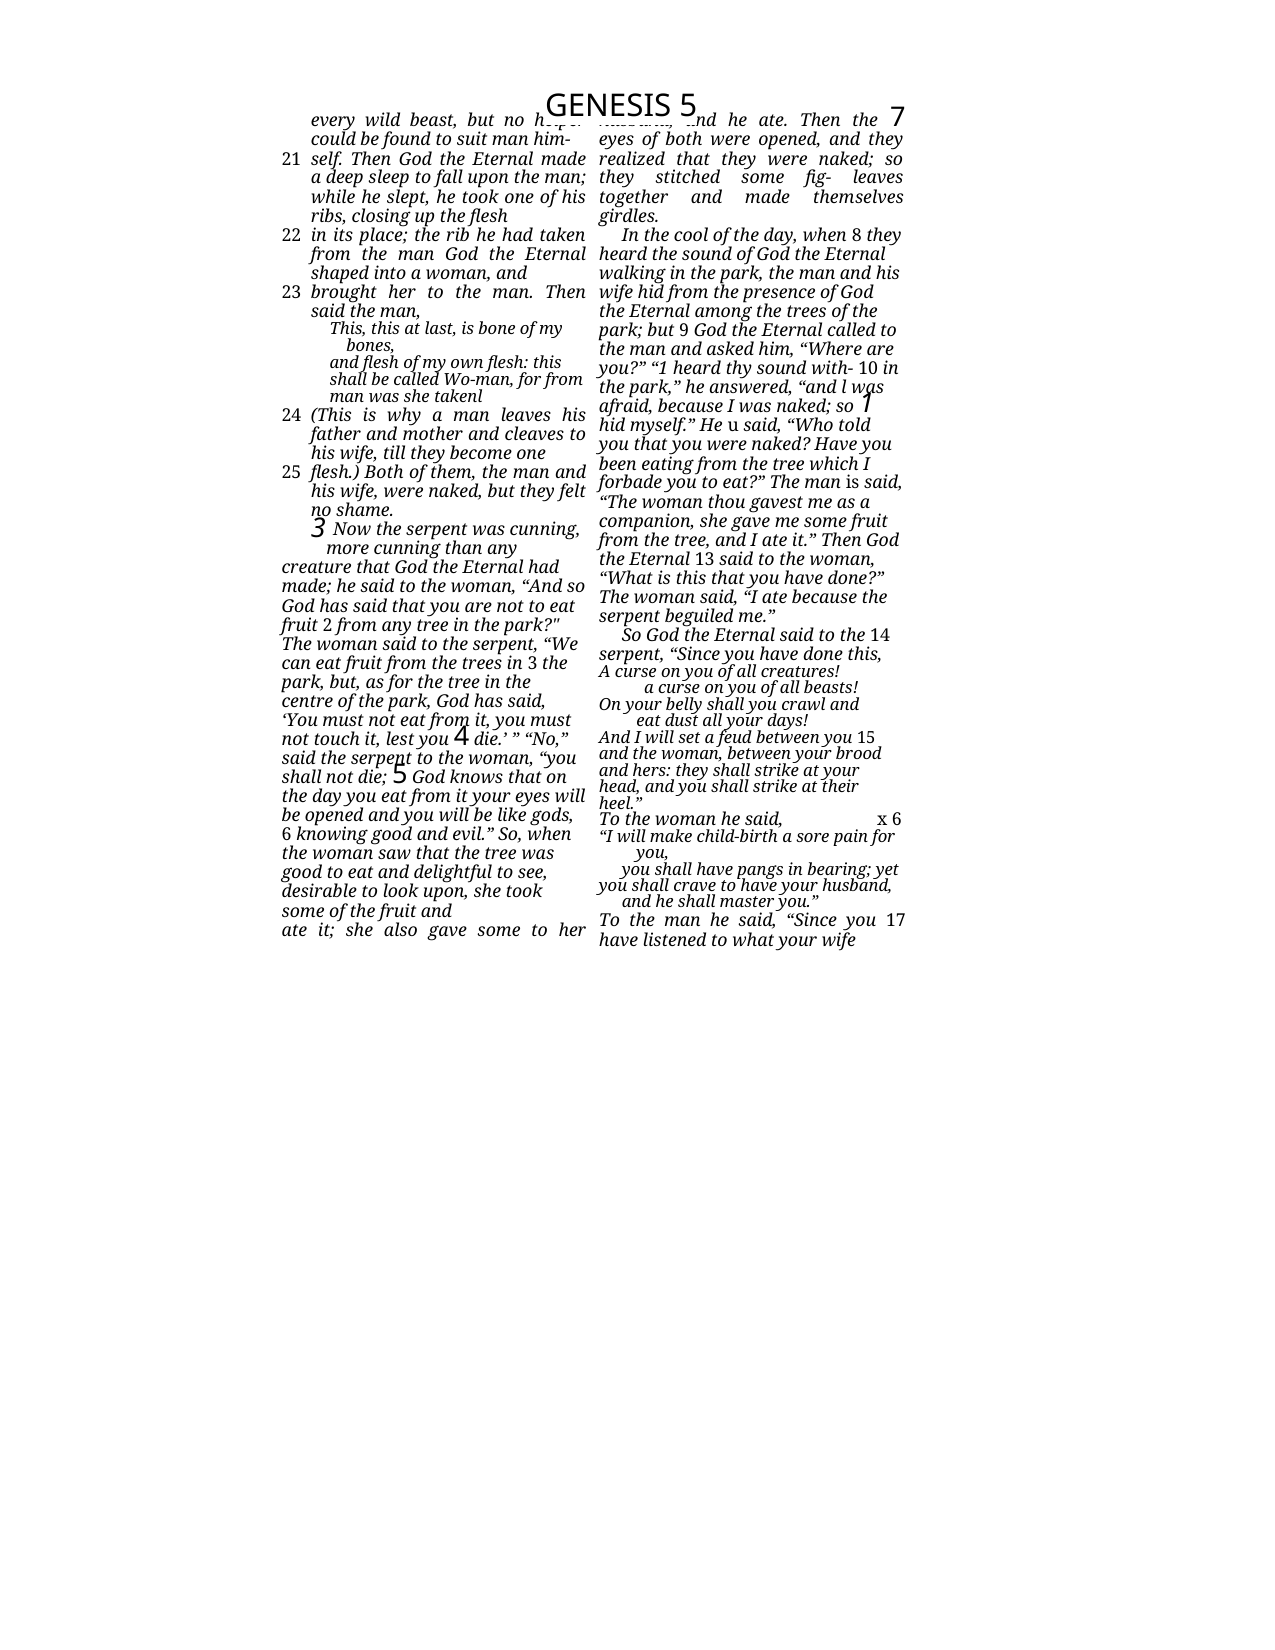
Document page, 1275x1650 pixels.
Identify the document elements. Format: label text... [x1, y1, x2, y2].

text 3 Now the serpent was cun­ning, more cunning than any creature that God the Eternal had made; he said to the woman, “And so God has said that you are not to eat fruit 2 from any tree in the park?" The woman said to the serpent, “We can eat fruit from the trees in 3 the park, but, as for the tree in the centre of the park, God has said, ‘You must not eat from it, you must not touch it, lest you 4 die.’ ” “No,” said the serpent to the woman, “you shall not die; 5 God knows that on the day you eat from it your eyes will be opened and you will be like gods, 6 knowing good and evil.” So, when the woman saw that the tree was good to eat and delight­ful to see, desirable to look upon, she took some of the fruit and [281, 521, 588, 921]
text ate it; she also gave some to her husband, and he ate. Then the 7 eyes of both were opened, and they realized that they were naked; so they stitched some fig- leaves together and made them­selves girdles. [281, 921, 588, 940]
text So God the Eternal said to the 14 serpent, “Since you have done this, [599, 626, 906, 664]
text you shall have pangs in bearing; yet you shall crave to have your husband, [599, 862, 906, 895]
list be its name. So the man named all the animals and the birds and every wild beast, but no helper could be found to suit man him- [281, 112, 588, 150]
text To the man he said, “Since you 17 have listened to what your wife [599, 911, 906, 950]
text “I will make child-birth a sore pain for you, [599, 829, 906, 862]
list in its place; the rib he had taken from the man God the Eternal shaped into a woman, and [281, 226, 588, 283]
list self. Then God the Eternal made a deep sleep to fall upon the man; while he slept, he took one of his ribs, closing up the flesh [281, 150, 588, 226]
list (This is why a man leaves his father and mother and cleaves to his wife, till they become one [281, 406, 588, 463]
text a curse on you of all beasts! [599, 681, 906, 697]
text ate it; she also gave some to her husband, and he ate. Then the 7 eyes of both were opened, and they realized that they were naked; so they stitched some fig- leaves together and made them­selves girdles. [599, 112, 906, 226]
list brought her to the man. Then said the man, [281, 283, 588, 321]
text On your belly shall you crawl and eat dust all your days! [599, 697, 866, 730]
text and he shall master you.” [599, 895, 906, 911]
text This, this at last, is bone of my bones, [329, 321, 588, 355]
list flesh.) Both of them, the man and his wife, were naked, but they felt no shame. [281, 463, 588, 521]
text A curse on you of all creatures! [599, 664, 906, 681]
text And I will set a feud between you 15 and the woman, between your brood and hers: they shall strike at your head, and you shall strike at their heel.” [599, 730, 906, 812]
text To the woman he said, x 6 [599, 812, 906, 829]
text and flesh of my own flesh: this shall be called Wo-man, for from man was she takenl [329, 355, 588, 406]
text In the cool of the day, when 8 they heard the sound of God the Eternal walking in the park, the man and his wife hid from the presence of God the Eternal among the trees of the park; but 9 God the Eternal called to the man and asked him, “Where are you?” “1 heard thy sound with- 10 in the park,” he answered, “and l was afraid, because I was naked; so 1 hid myself.” He u said, “Who told you that you were naked? Have you been eating from the tree which I forbade you to eat?” The man is said, “The woman thou gavest me as a companion, she gave me some fruit from the tree, and I ate it.” Then God the Eternal 13 said to the woman, “What is this that you have done?” The wom­an said, “I ate because the ser­pent beguiled me.” [599, 226, 906, 626]
